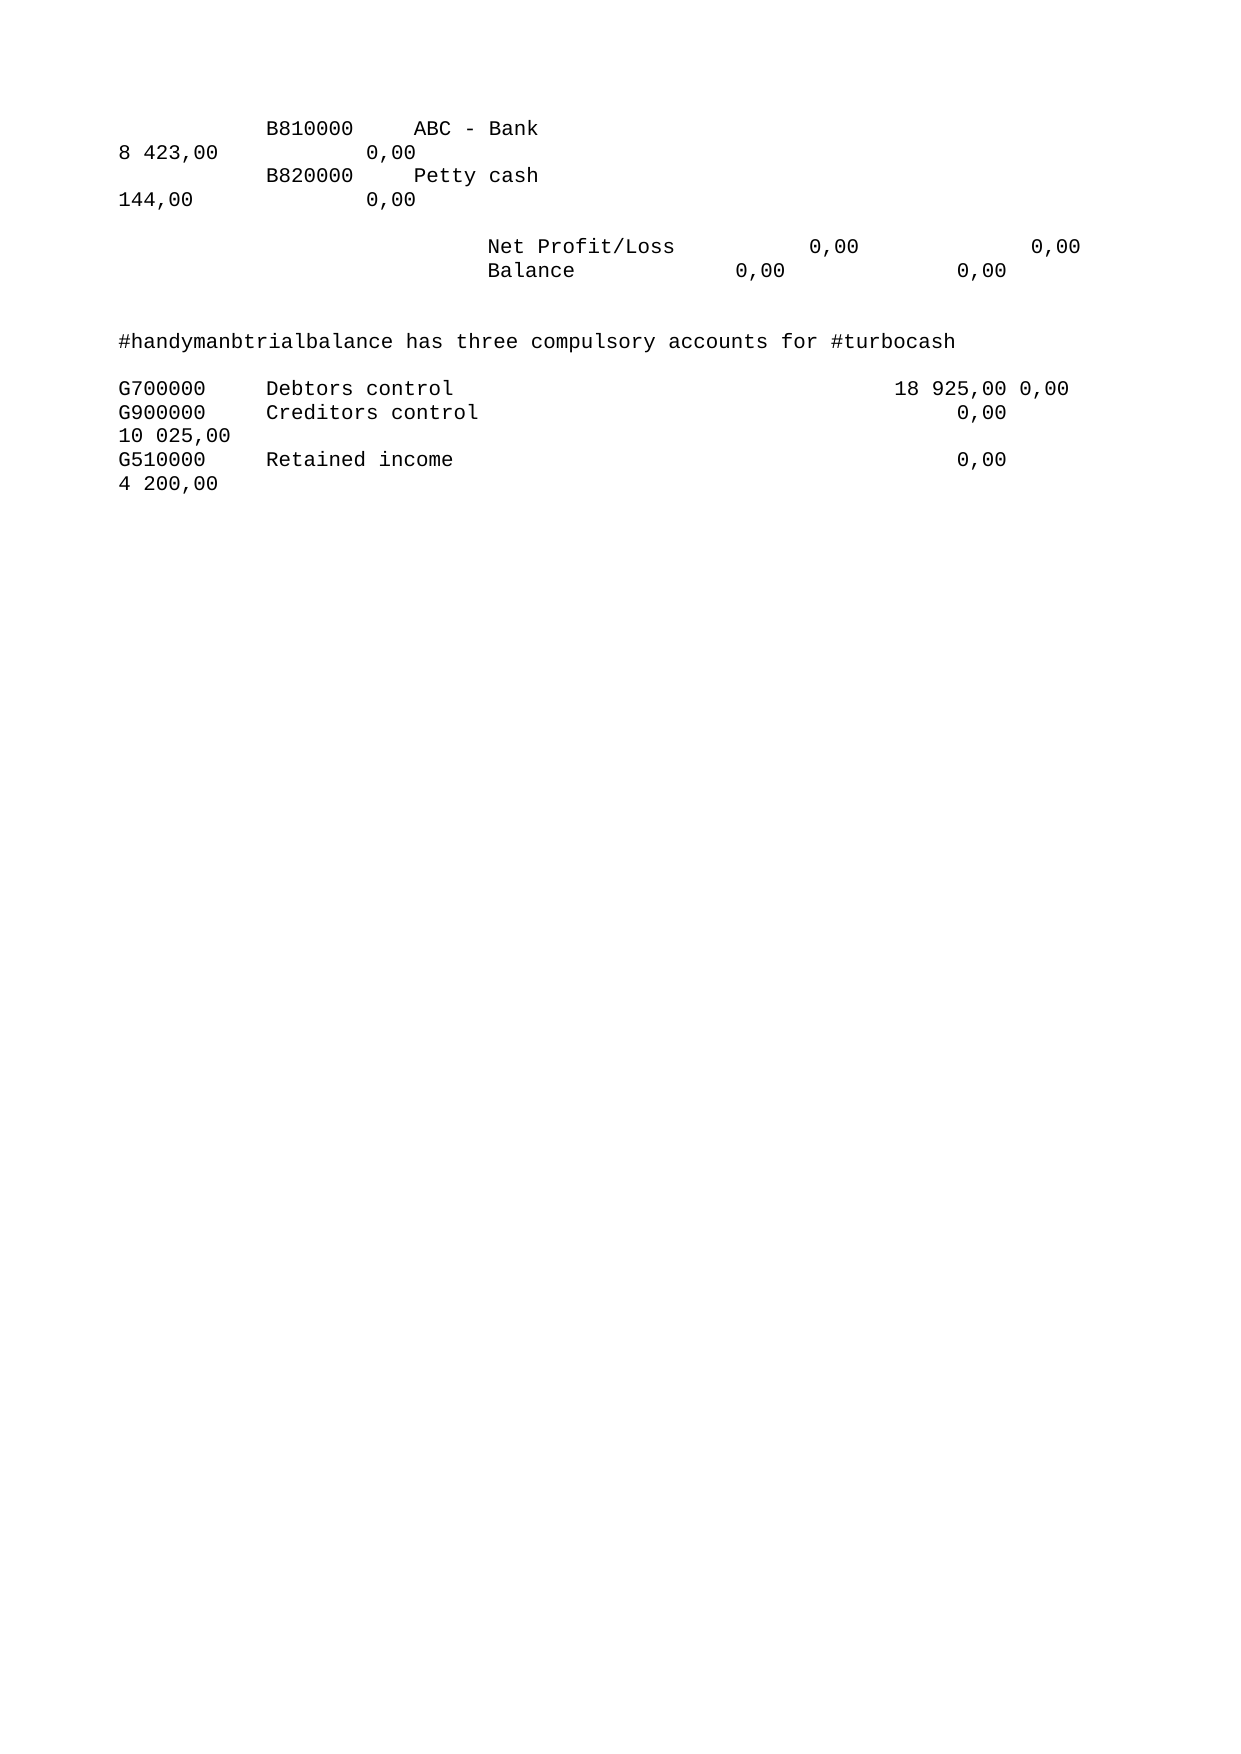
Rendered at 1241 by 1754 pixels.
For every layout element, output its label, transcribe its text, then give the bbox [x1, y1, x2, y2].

text G510000 Retained income 0,00 4 200,00 [118, 449, 1122, 496]
text #handymanbtrialbalance has three compulsory accounts for #turbocash [118, 331, 1122, 354]
text G700000 Debtors control 18 925,00 0,00 [118, 378, 1122, 402]
text B810000 ABC - Bank 8 423,00 0,00 [118, 118, 1122, 165]
text G900000 Creditors control 0,00 10 025,00 [118, 402, 1122, 449]
text B820000 Petty cash 144,00 0,00 [118, 165, 1122, 213]
text Balance 0,00 0,00 [118, 260, 1122, 284]
text Net Profit/Loss 0,00 0,00 [118, 236, 1122, 260]
